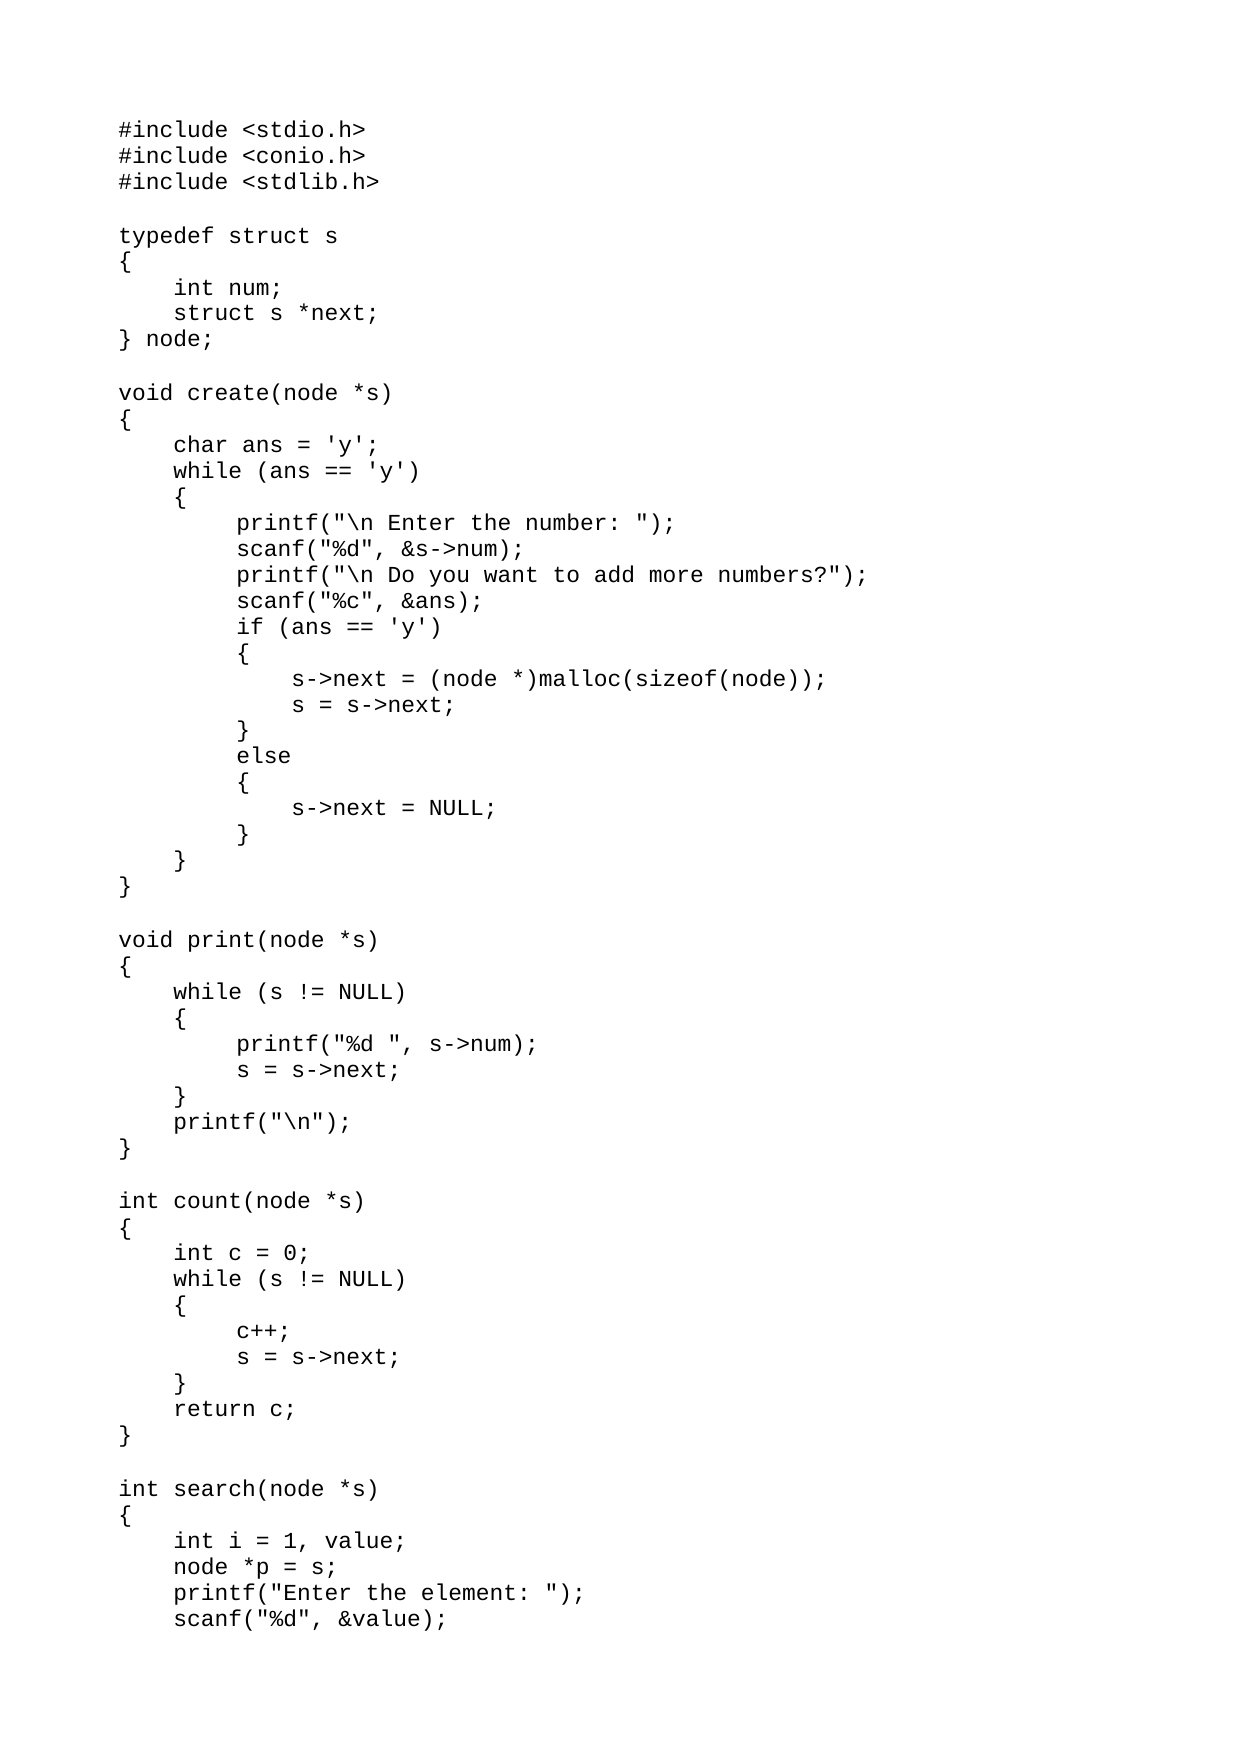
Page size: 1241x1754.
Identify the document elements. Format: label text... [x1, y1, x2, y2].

text s->next = NULL; [118, 797, 1122, 823]
text { [118, 954, 1122, 980]
text { [118, 771, 1122, 797]
text } [118, 1423, 1122, 1449]
text #include <conio.h> [118, 144, 1122, 170]
text s = s->next; [118, 1058, 1122, 1084]
text { [118, 641, 1122, 667]
text } [118, 823, 1122, 848]
text } [118, 1371, 1122, 1397]
text s->next = (node *)malloc(sizeof(node)); [118, 667, 1122, 693]
text { [118, 1294, 1122, 1319]
text node *p = s; [118, 1555, 1122, 1581]
text void create(node *s) [118, 382, 1122, 408]
text while (ans == 'y') [118, 459, 1122, 485]
text int i = 1, value; [118, 1529, 1122, 1555]
text s = s->next; [118, 693, 1122, 719]
text scanf("%d", &s->num); [118, 537, 1122, 563]
text printf("\n Enter the number: "); [118, 511, 1122, 537]
text printf("%d ", s->num); [118, 1032, 1122, 1058]
text void print(node *s) [118, 928, 1122, 954]
text } [118, 719, 1122, 745]
text { [118, 1006, 1122, 1032]
text } [118, 1084, 1122, 1110]
text typedef struct s [118, 224, 1122, 250]
text printf("Enter the element: "); [118, 1581, 1122, 1607]
text #include <stdlib.h> [118, 170, 1122, 196]
text } node; [118, 328, 1122, 354]
text } [118, 1136, 1122, 1162]
text scanf("%c", &ans); [118, 589, 1122, 615]
text if (ans == 'y') [118, 615, 1122, 641]
text { [118, 1503, 1122, 1529]
text while (s != NULL) [118, 980, 1122, 1006]
text { [118, 250, 1122, 276]
text { [118, 408, 1122, 433]
text struct s *next; [118, 302, 1122, 328]
text s = s->next; [118, 1346, 1122, 1371]
text #include <stdio.h> [118, 118, 1122, 144]
text printf("\n"); [118, 1110, 1122, 1136]
text int c = 0; [118, 1242, 1122, 1268]
text else [118, 745, 1122, 771]
text scanf("%d", &value); [118, 1607, 1122, 1633]
text return c; [118, 1397, 1122, 1423]
text { [118, 1216, 1122, 1242]
text int count(node *s) [118, 1190, 1122, 1216]
text c++; [118, 1319, 1122, 1346]
text char ans = 'y'; [118, 433, 1122, 459]
text } [118, 848, 1122, 874]
text } [118, 874, 1122, 900]
text while (s != NULL) [118, 1268, 1122, 1294]
text int search(node *s) [118, 1477, 1122, 1503]
text printf("\n Do you want to add more numbers?"); [118, 563, 1122, 589]
text int num; [118, 276, 1122, 302]
text { [118, 485, 1122, 511]
